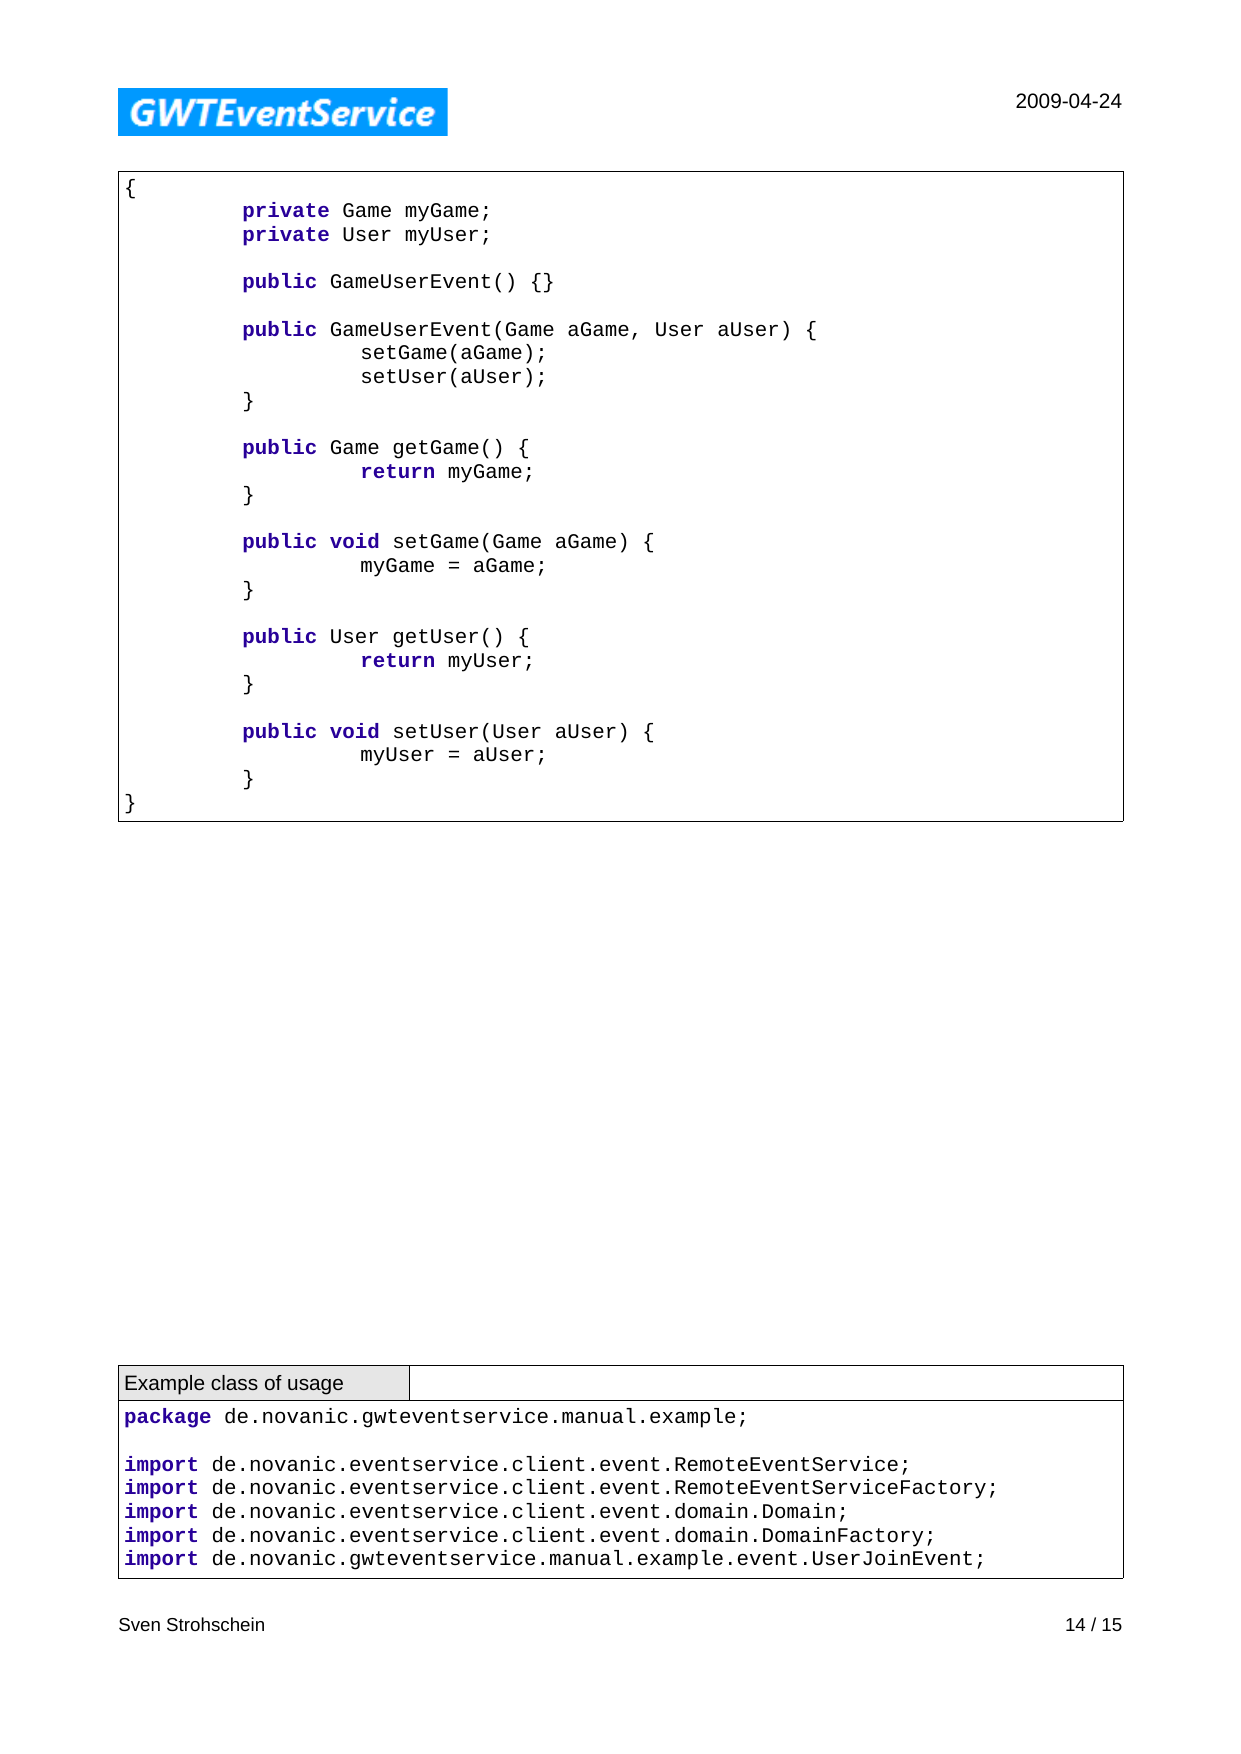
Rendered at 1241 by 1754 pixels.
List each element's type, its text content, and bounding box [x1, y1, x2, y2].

picture [118, 88, 448, 136]
table_header [410, 1366, 1123, 1400]
table_cell package de.novanic.gwteventservice.manual.example; import de.novanic.eventservice.client.event.RemoteEventService; import de.novanic.eventservice.client.event.RemoteEventServiceFactory; import de.novanic.eventservice.client.event.domain.Domain; import de.novanic.eventservice.client.event.domain.DomainFactory; import de.novanic.gwteventservice.manual.example.event.UserJoinEvent; [119, 1401, 1123, 1578]
table_cell { private Game myGame; private User myUser; public GameUserEvent() {} public GameUserEvent(Game aGame, User aUser) { setGame(aGame); setUser(aUser); } public Game getGame() { return myGame; } public void setGame(Game aGame) { myGame = aGame; } public User getUser() { return myUser; } public void setUser(User aUser) { myUser = aUser; } } [119, 172, 1123, 821]
table_header Example class of usage [119, 1366, 409, 1400]
